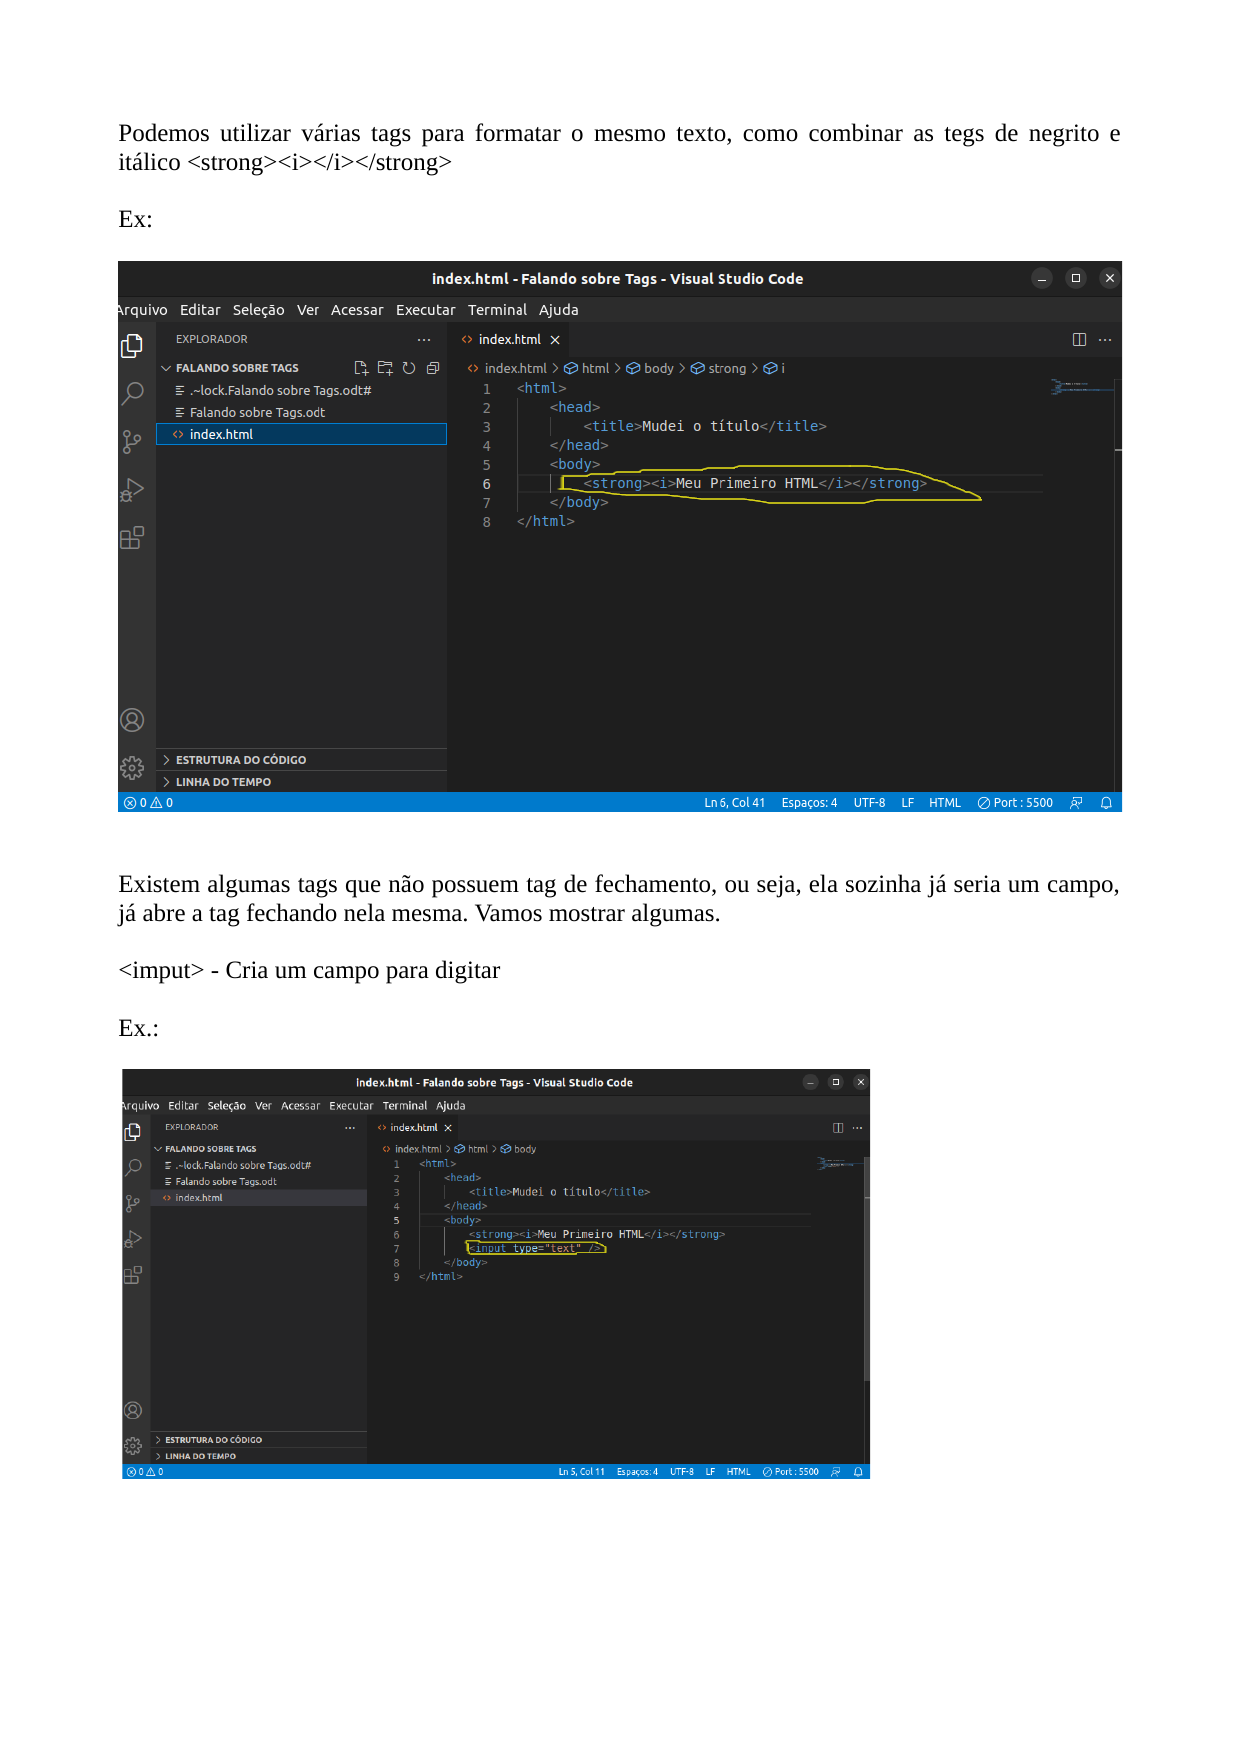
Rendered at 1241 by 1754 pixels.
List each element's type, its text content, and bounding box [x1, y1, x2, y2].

picture [122, 1069, 871, 1479]
picture [118, 261, 1123, 812]
text <imput> - Cria um campo para digitar [118, 955, 1122, 984]
text Ex: [118, 204, 1122, 233]
text Existem algumas tags que não possuem tag de fechamento, ou seja, ela sozinha já seria um campo, já abre a tag fechando nela mesma. Vamos mostrar algumas. [118, 869, 1122, 927]
text Ex.: [118, 1013, 1122, 1042]
text Podemos utilizar várias tags para formatar o mesmo texto, como combinar as tegs de negrito e itálico <strong><i></i></strong> [118, 118, 1122, 176]
